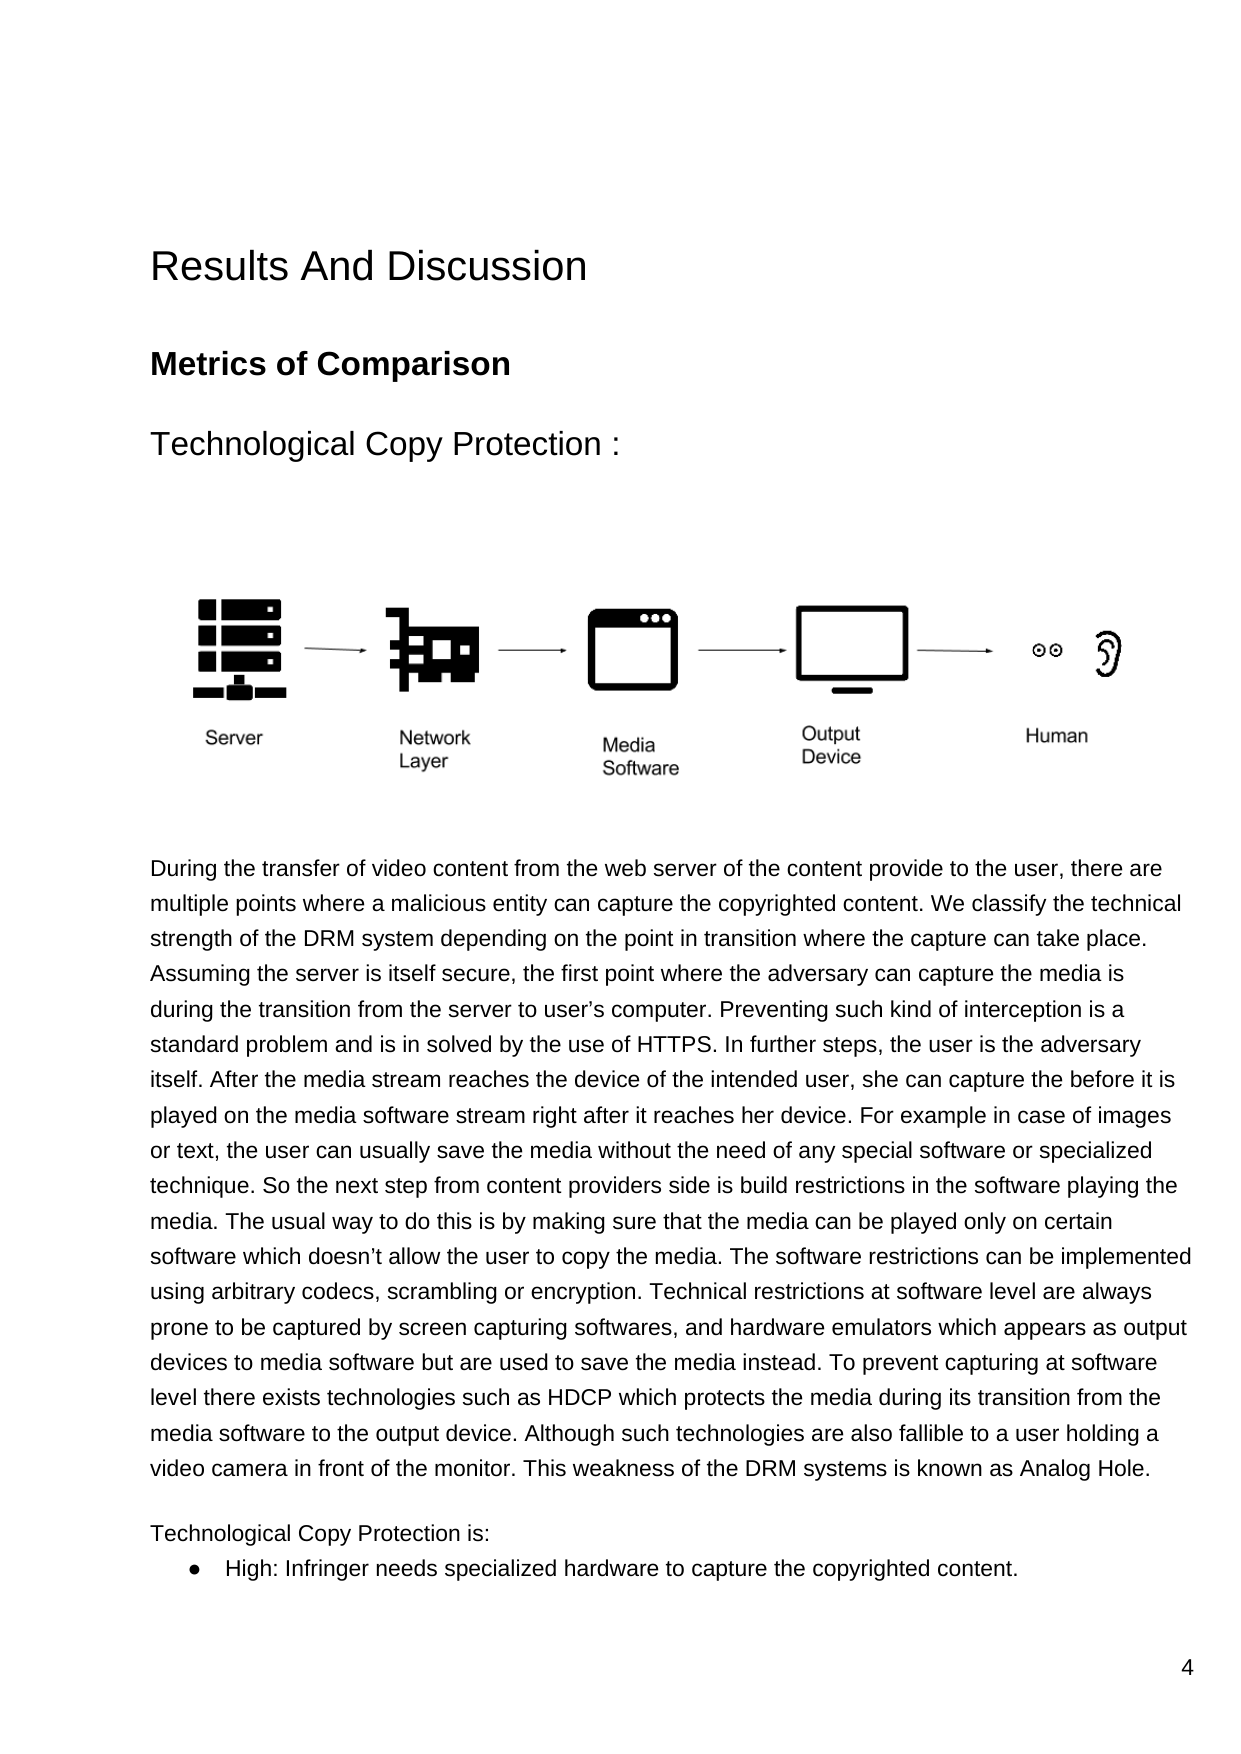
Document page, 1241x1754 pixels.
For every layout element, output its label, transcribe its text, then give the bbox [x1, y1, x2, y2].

subtitle Technological Copy Protection : [150, 425, 1194, 462]
subtitle Results And Discussion [150, 243, 1194, 290]
subtitle Metrics of Comparison [150, 345, 1194, 382]
text During the transfer of video content from the web server of the content provide to the user, there are multiple points where a malicious entity can capture the copyrighted content. We classify the technical strength of the DRM system depending on the point in transition where the capture can take place. Assuming the server is itself secure, the first point where the adversary can capture the media is during the transition from the server to user’s computer. Preventing such kind of interception is a standard problem and is in solved by the use of HTTPS. In further steps, the user is the adversary itself. After the media stream reaches the device of the intended user, she can capture the before it is played on the media software stream right after it reaches her device. For example in case of images or text, the user can usually save the media without the need of any special software or specialized technique. So the next step from content providers side is build restrictions in the software playing the media. The usual way to do this is by making sure that the media can be played only on certain software which doesn’t allow the user to copy the media. The software restrictions can be implemented using arbitrary codecs, scrambling or encryption. Technical restrictions at software level are always prone to be captured by screen capturing softwares, and hardware emulators which appears as output devices to media software but are used to save the media instead. To prevent capturing at software level there exists technologies such as HDCP which protects the media during its transition from the media software to the output device. Although such technologies are also fallible to a user holding a video camera in front of the monitor. This weakness of the DRM systems is known as Analog Hole. [150, 855, 1194, 1481]
list High: Infringer needs specialized hardware to capture the copyrighted content. [187, 1556, 1194, 1581]
text Technological Copy Protection is: [150, 1520, 1194, 1546]
picture [168, 550, 1144, 784]
